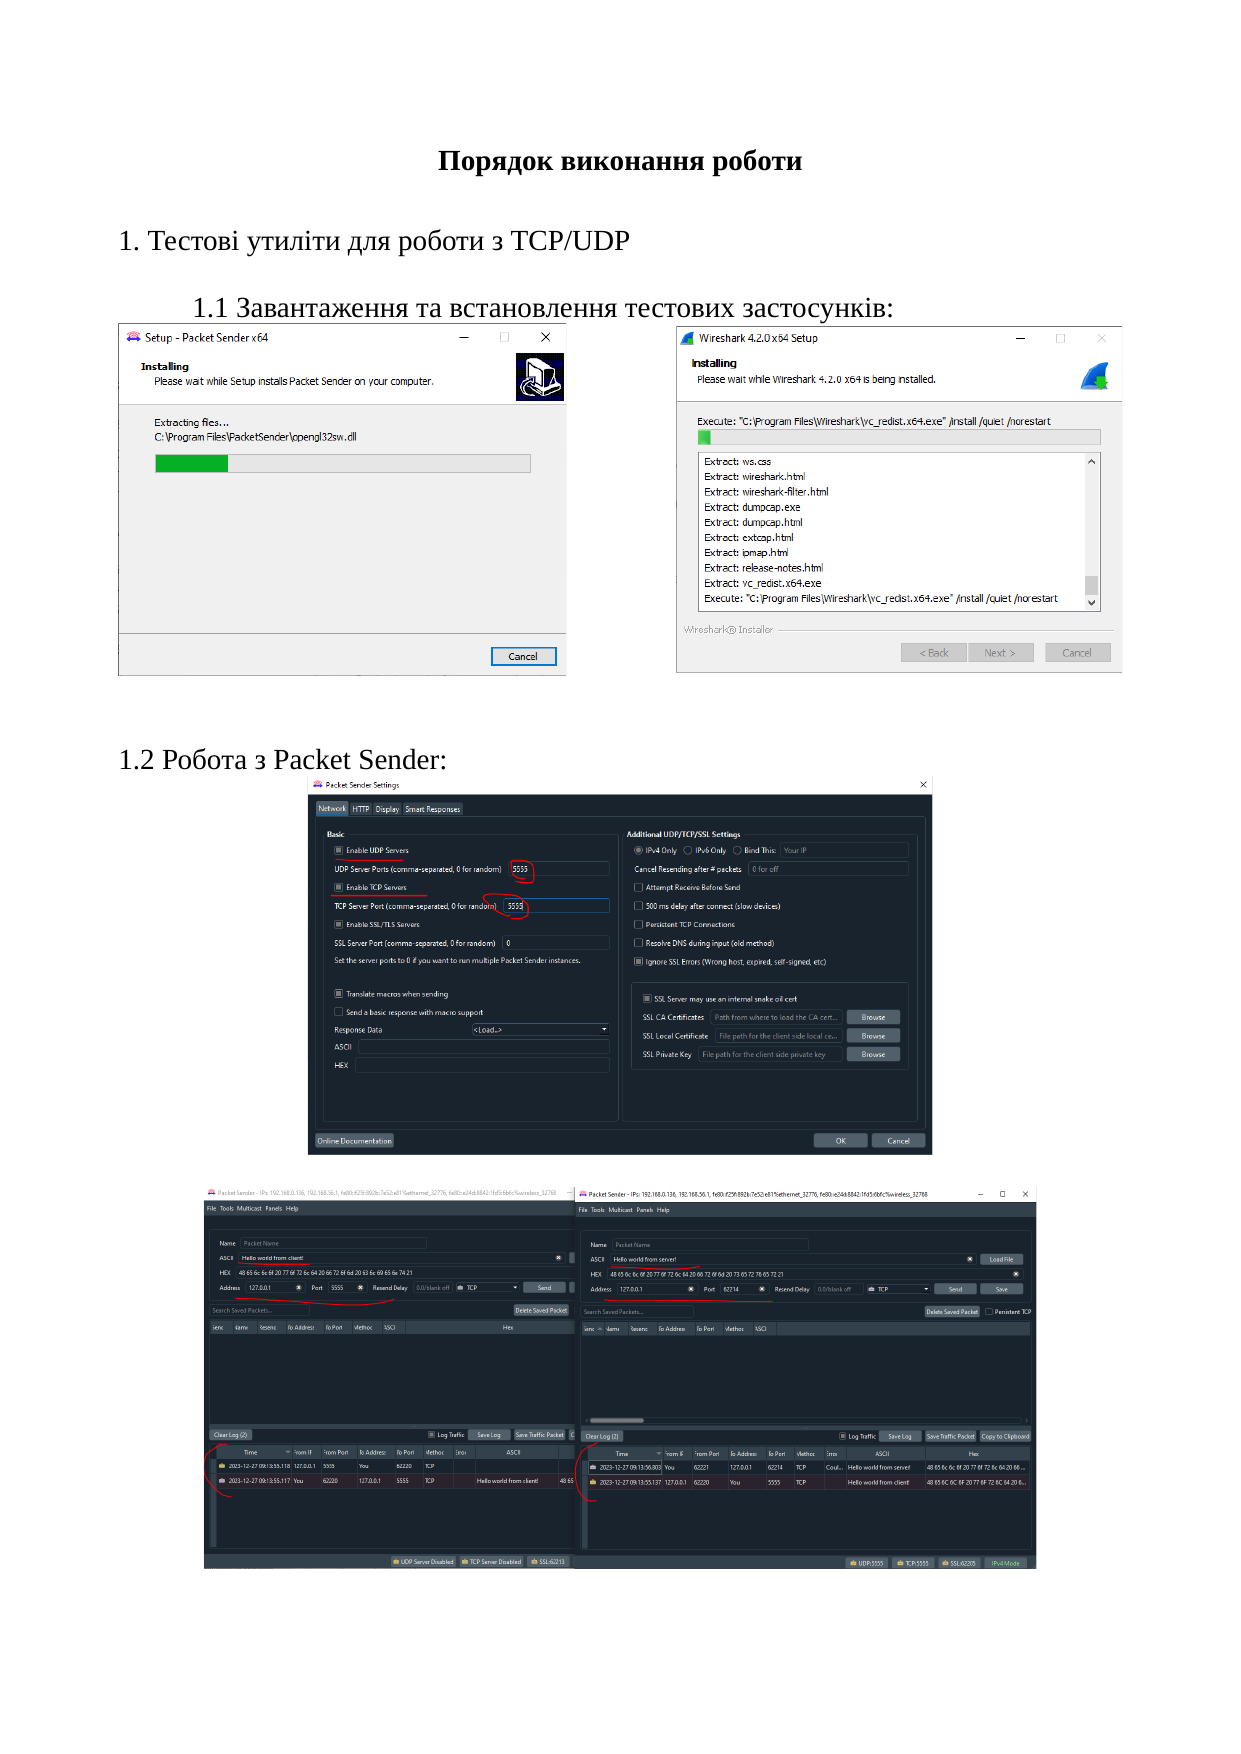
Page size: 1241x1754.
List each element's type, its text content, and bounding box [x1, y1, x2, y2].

picture [676, 326, 1123, 673]
picture [118, 323, 567, 676]
text 1.2 Робота з Packet Sender: [118, 742, 1122, 776]
subtitle Порядок виконання роботи [118, 143, 1122, 177]
text 1.1 Завантаження та встановлення тестових застосунків: [118, 290, 1122, 323]
text 1. Тестові утиліти для роботи з TCP/UDP [118, 223, 1122, 256]
picture [203, 1187, 1037, 1569]
picture [307, 776, 933, 1155]
